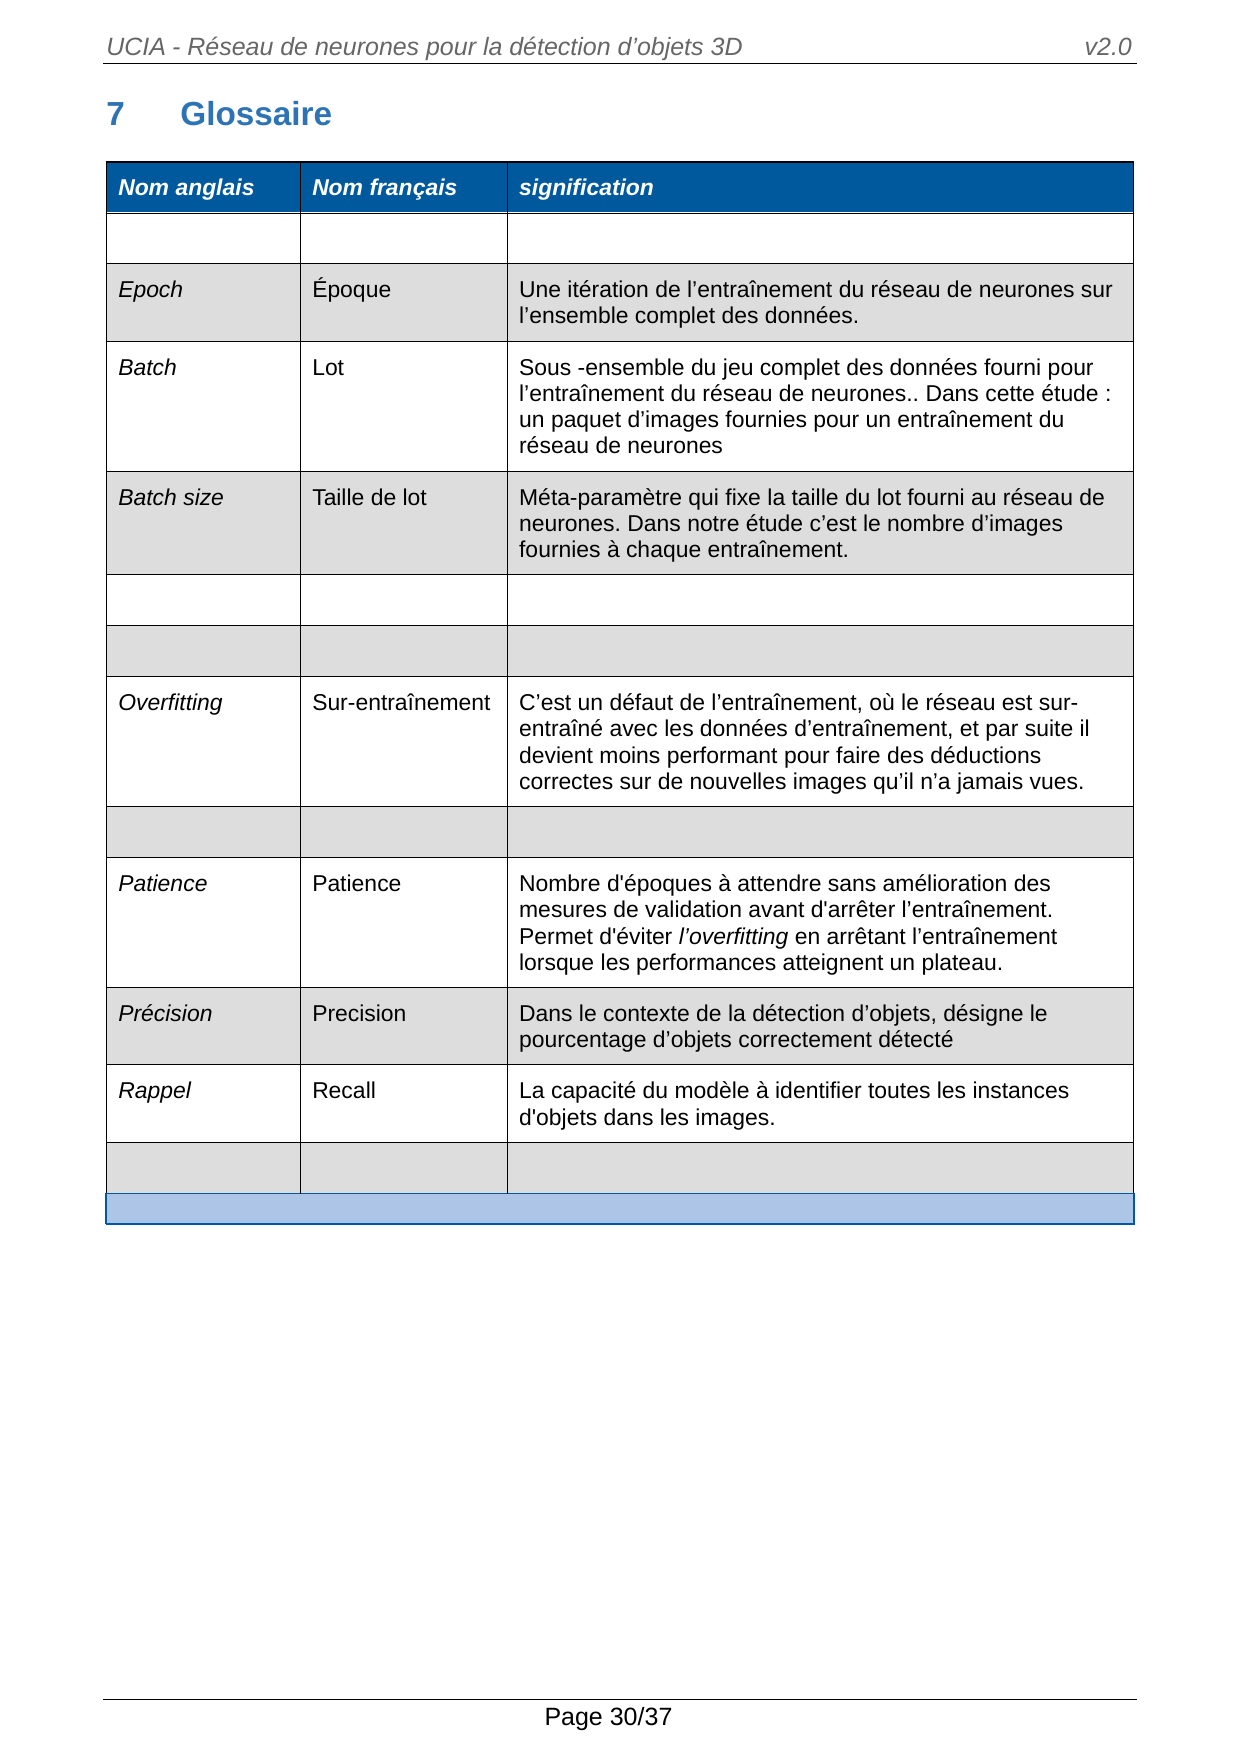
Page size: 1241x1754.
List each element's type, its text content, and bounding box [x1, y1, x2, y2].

table_cell Overfitting [107, 677, 300, 806]
table_cell [107, 1143, 300, 1193]
table_cell Recall [301, 1065, 507, 1142]
table_cell Lot [301, 342, 507, 471]
table_cell Epoch [107, 264, 300, 341]
table_cell Rappel [107, 1065, 300, 1142]
table_cell Sous -ensemble du jeu complet des données fourni pour l’entraînement du réseau de neurones.. Dans cette étude : un paquet d’images fournies pour un entraînement du réseau de neurones [508, 342, 1133, 471]
table_cell La capacité du modèle à identifier toutes les instances d'objets dans les images. [508, 1065, 1133, 1142]
table_cell Patience [107, 858, 300, 987]
table_cell Precision [301, 988, 507, 1064]
table_cell [508, 214, 1133, 263]
table_header Nom français [301, 163, 507, 212]
table_cell [107, 1194, 300, 1223]
table_cell Batch [107, 342, 300, 471]
table_cell Batch size [107, 472, 300, 574]
table_cell Nombre d'époques à attendre sans amélioration des mesures de validation avant d'arrêter l’entraînement. Permet d'éviter l’overfitting en arrêtant l’entraînement lorsque les performances atteignent un plateau. [508, 858, 1133, 987]
table_cell [107, 807, 300, 857]
table_cell [508, 1143, 1133, 1193]
table_cell [508, 626, 1133, 676]
table_cell [301, 626, 507, 676]
table_cell Époque [301, 264, 507, 341]
subtitle Glossaire [106, 94, 1134, 132]
table_cell [301, 1143, 507, 1193]
table_cell C’est un défaut de l’entraînement, où le réseau est sur-entraîné avec les données d’entraînement, et par suite il devient moins performant pour faire des déductions correctes sur de nouvelles images qu’il n’a jamais vues. [508, 677, 1133, 806]
table_cell [508, 575, 1133, 625]
table_header signification [508, 163, 1133, 212]
table_cell [508, 807, 1133, 857]
table_cell Sur-entraînement [301, 677, 507, 806]
table_cell Une itération de l’entraînement du réseau de neurones sur l’ensemble complet des données. [508, 264, 1133, 341]
table_cell [507, 1194, 1133, 1223]
table_cell [107, 626, 300, 676]
table_cell [107, 214, 300, 263]
table_cell Dans le contexte de la détection d’objets, désigne le pourcentage d’objets correctement détecté [508, 988, 1133, 1064]
table_cell [301, 575, 507, 625]
table_cell Méta-paramètre qui fixe la taille du lot fourni au réseau de neurones. Dans notre étude c’est le nombre d’images fournies à chaque entraînement. [508, 472, 1133, 574]
table_cell [301, 214, 507, 263]
table_cell [301, 807, 507, 857]
table_cell [107, 575, 300, 625]
table_cell Patience [301, 858, 507, 987]
table_cell [300, 1194, 507, 1223]
table_cell Taille de lot [301, 472, 507, 574]
table_cell Précision [107, 988, 300, 1064]
table_header Nom anglais [107, 163, 300, 212]
